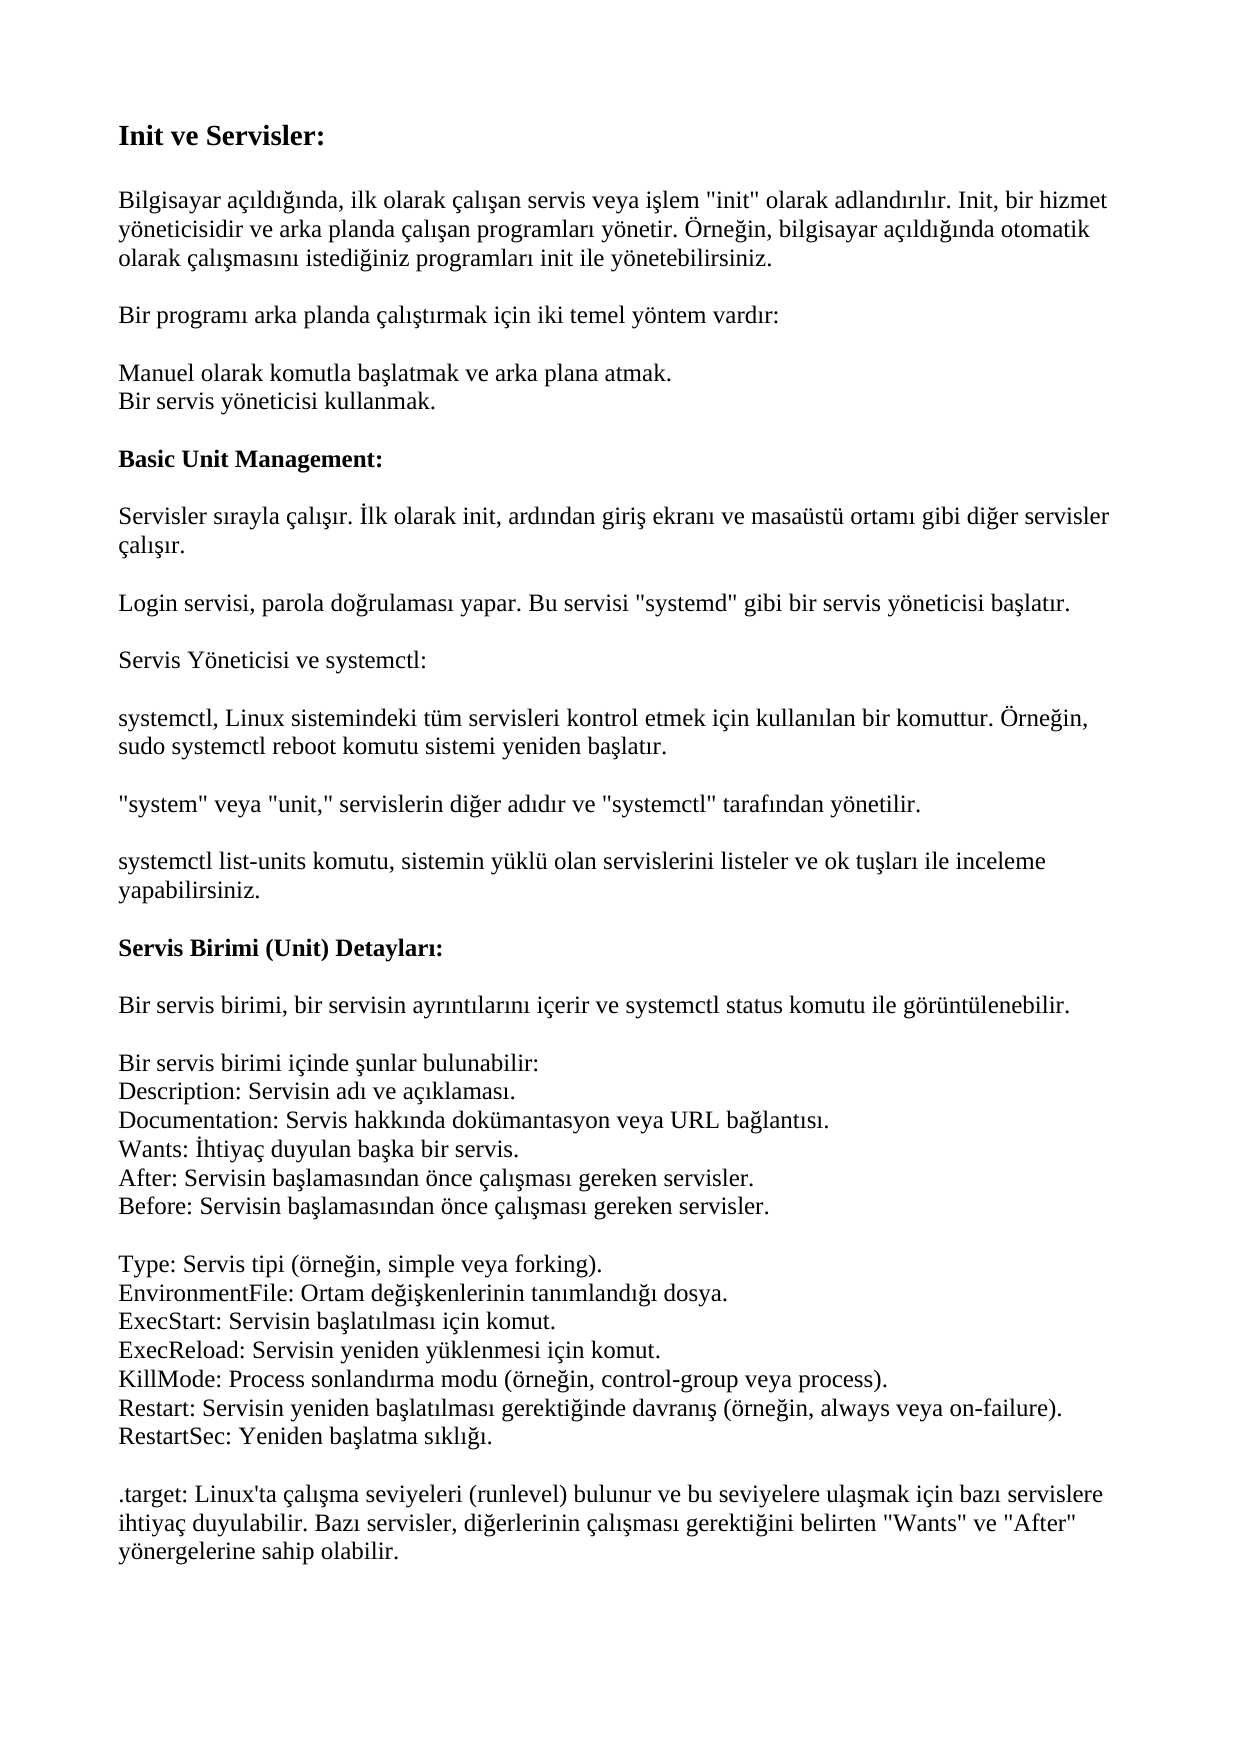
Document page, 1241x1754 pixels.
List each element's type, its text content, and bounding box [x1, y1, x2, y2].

text .target: Linux'ta çalışma seviyeleri (runlevel) bulunur ve bu seviyelere ulaşmak için bazı servislere ihtiyaç duyulabilir. Bazı servisler, diğerlerinin çalışması gerektiğini belirten "Wants" ve "After" yönergelerine sahip olabilir. [118, 1479, 1122, 1565]
text Before: Servisin başlamasından önce çalışması gereken servisler. [118, 1191, 1122, 1220]
text Init ve Servisler: [118, 118, 1122, 152]
text Bir servis yöneticisi kullanmak. [118, 386, 1122, 415]
text RestartSec: Yeniden başlatma sıklığı. [118, 1421, 1122, 1450]
text After: Servisin başlamasından önce çalışması gereken servisler. [118, 1163, 1122, 1191]
text Wants: İhtiyaç duyulan başka bir servis. [118, 1134, 1122, 1163]
text Servis Yöneticisi ve systemctl: [118, 645, 1122, 674]
text Bir servis birimi içinde şunlar bulunabilir: [118, 1048, 1122, 1076]
text systemctl, Linux sistemindeki tüm servisleri kontrol etmek için kullanılan bir komuttur. Örneğin, sudo systemctl reboot komutu sistemi yeniden başlatır. [118, 703, 1122, 760]
text ExecStart: Servisin başlatılması için komut. [118, 1306, 1122, 1335]
text Servisler sırayla çalışır. İlk olarak init, ardından giriş ekranı ve masaüstü ortamı gibi diğer servisler çalışır. [118, 501, 1122, 559]
text Manuel olarak komutla başlatmak ve arka plana atmak. [118, 358, 1122, 386]
text ExecReload: Servisin yeniden yüklenmesi için komut. [118, 1335, 1122, 1364]
text Basic Unit Management: [118, 444, 1122, 473]
text systemctl list-units komutu, sistemin yüklü olan servislerini listeler ve ok tuşları ile inceleme yapabilirsiniz. [118, 846, 1122, 904]
text Type: Servis tipi (örneğin, simple veya forking). [118, 1249, 1122, 1278]
text Bilgisayar açıldığında, ilk olarak çalışan servis veya işlem "init" olarak adlandırılır. Init, bir hizmet yöneticisidir ve arka planda çalışan programları yönetir. Örneğin, bilgisayar açıldığında otomatik olarak çalışmasını istediğiniz programları init ile yönetebilirsiniz. [118, 185, 1122, 271]
text Bir programı arka planda çalıştırmak için iki temel yöntem vardır: [118, 300, 1122, 329]
text Bir servis birimi, bir servisin ayrıntılarını içerir ve systemctl status komutu ile görüntülenebilir. [118, 990, 1122, 1019]
text EnvironmentFile: Ortam değişkenlerinin tanımlandığı dosya. [118, 1278, 1122, 1306]
text "system" veya "unit," servislerin diğer adıdır ve "systemctl" tarafından yönetilir. [118, 789, 1122, 818]
text Documentation: Servis hakkında dokümantasyon veya URL bağlantısı. [118, 1105, 1122, 1134]
text Restart: Servisin yeniden başlatılması gerektiğinde davranış (örneğin, always veya on-failure). [118, 1393, 1122, 1421]
text Login servisi, parola doğrulaması yapar. Bu servisi "systemd" gibi bir servis yöneticisi başlatır. [118, 588, 1122, 616]
text Description: Servisin adı ve açıklaması. [118, 1076, 1122, 1105]
text KillMode: Process sonlandırma modu (örneğin, control-group veya process). [118, 1364, 1122, 1393]
text Servis Birimi (Unit) Detayları: [118, 933, 1122, 961]
